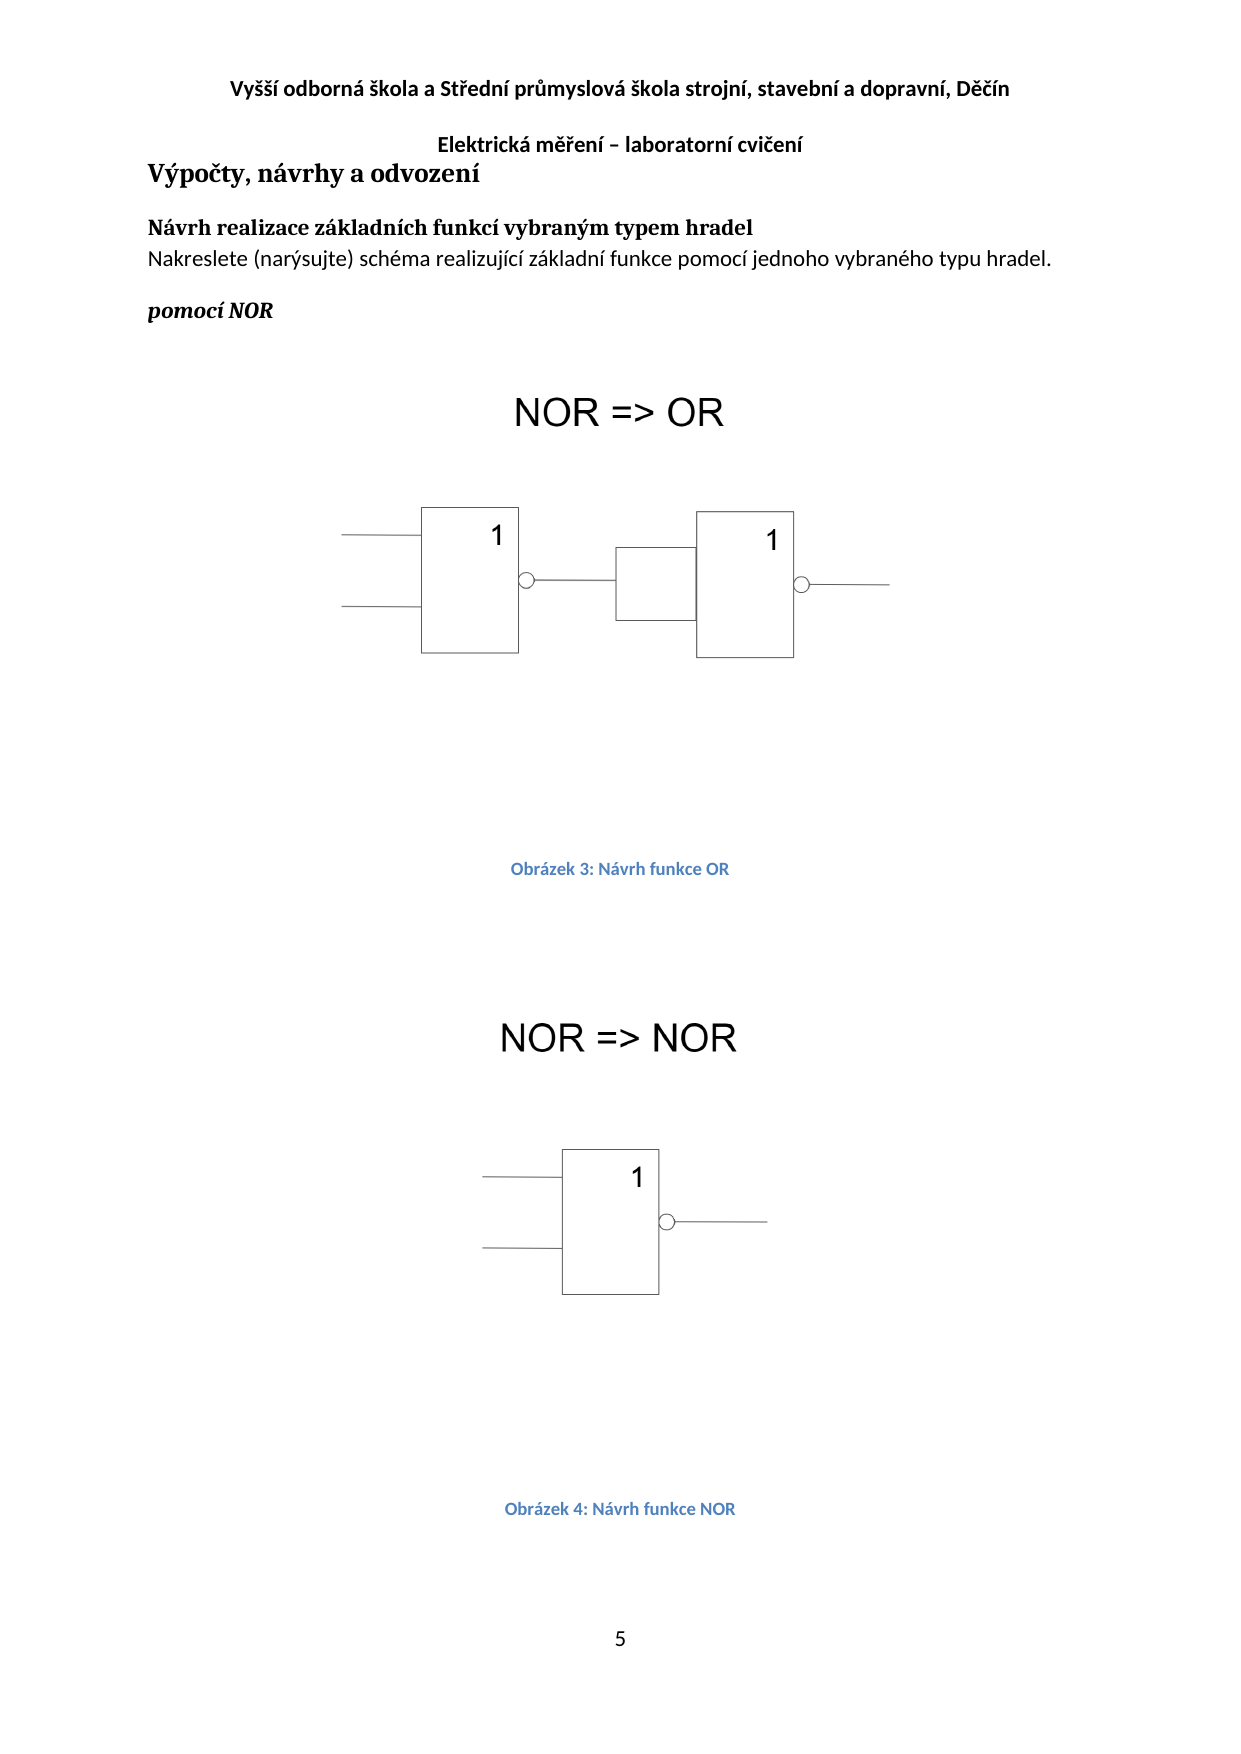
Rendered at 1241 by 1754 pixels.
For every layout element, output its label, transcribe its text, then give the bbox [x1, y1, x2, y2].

text Nakreslete (narýsujte) schéma realizující základní funkce pomocí jednoho vybraného typu hradel. [148, 244, 1093, 273]
picture [147, 327, 1093, 832]
subtitle pomocí NOR [148, 298, 1093, 324]
text Obrázek 4: Návrh funkce NOR [148, 1497, 1093, 1520]
subtitle Návrh realizace základních funkcí vybraným typem hradel [148, 214, 1093, 241]
picture [147, 953, 1093, 1473]
text Obrázek 3: Návrh funkce OR [148, 857, 1093, 880]
subtitle Výpočty, návrhy a odvození [148, 158, 1093, 189]
